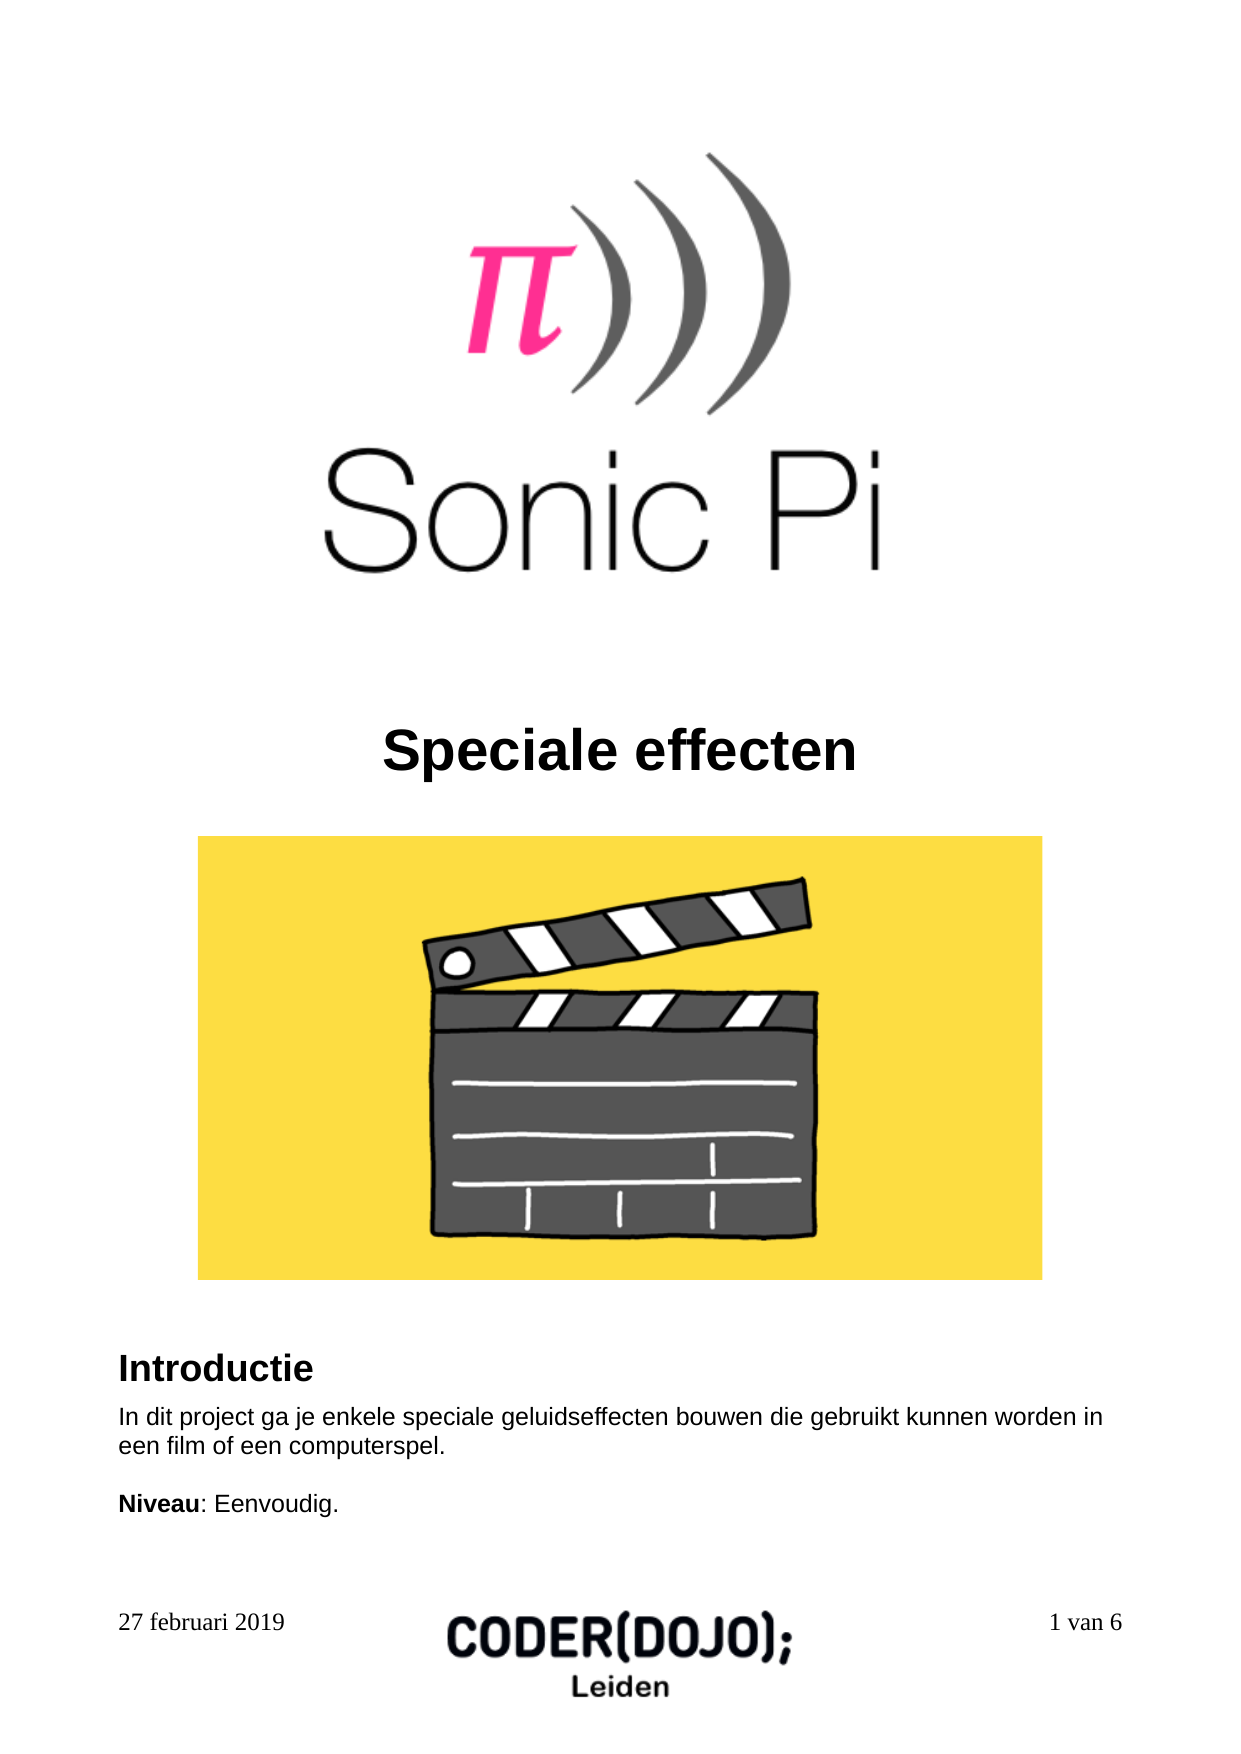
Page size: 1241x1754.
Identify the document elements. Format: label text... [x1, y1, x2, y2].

text Niveau: Eenvoudig. [118, 1488, 1122, 1517]
text In dit project ga je enkele speciale geluidseffecten bouwen die gebruikt kunnen worden in een film of een computerspel. [118, 1402, 1122, 1460]
picture [445, 1608, 795, 1700]
picture [197, 836, 1043, 1280]
picture [231, 118, 1010, 612]
subtitle Introductie [118, 1346, 1122, 1390]
title Speciale effecten [118, 716, 1122, 783]
